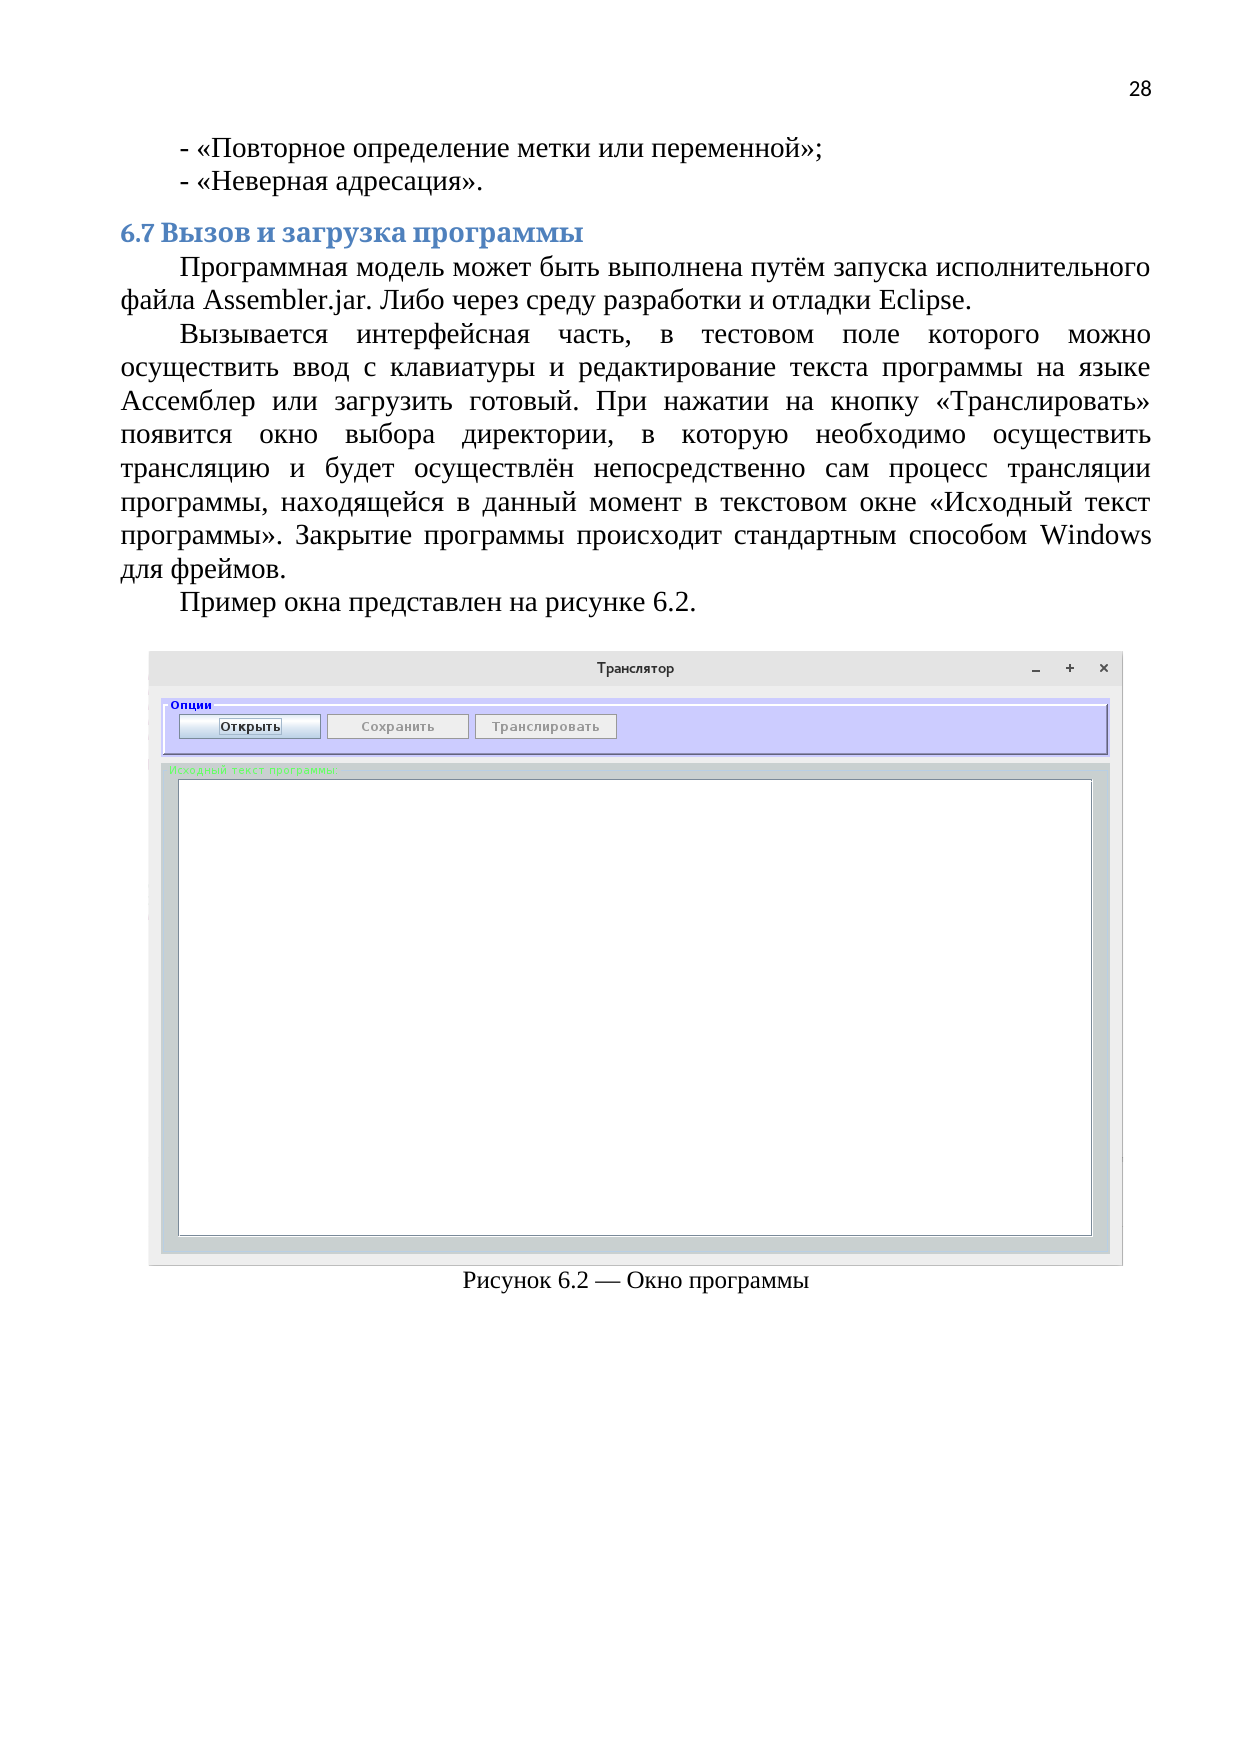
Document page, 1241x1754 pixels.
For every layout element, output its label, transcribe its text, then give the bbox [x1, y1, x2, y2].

text Рисунок 6.2 — Окно программы [120, 651, 1152, 1294]
text - «Неверная адресация». [120, 163, 1152, 197]
text Пример окна представлен на рисунке 6.2. [120, 584, 1152, 618]
text Вызывается интерфейсная часть, в тестовом поле которого можно осуществить ввод с клавиатуры и редактирование текста программы на языке Ассемблер или загрузить готовый. При нажатии на кнопку «Транслировать» появится окно выбора директории, в которую необходимо осуществить трансляцию и будет осуществлён непосредственно сам процесс трансляции программы, находящейся в данный момент в текстовом окне «Исходный текст программы». Закрытие программы происходит стандартным способом Windows для фреймов. [120, 316, 1152, 584]
text Программная модель может быть выполнена путём запуска исполнительного файла Assembler.jar. Либо через среду разработки и отладки Eclipse. [120, 249, 1152, 316]
text - «Повторное определение метки или переменной»; [120, 130, 1152, 163]
picture [148, 651, 1124, 1266]
subtitle 6.7 Вызов и загрузка программы [120, 218, 1152, 249]
